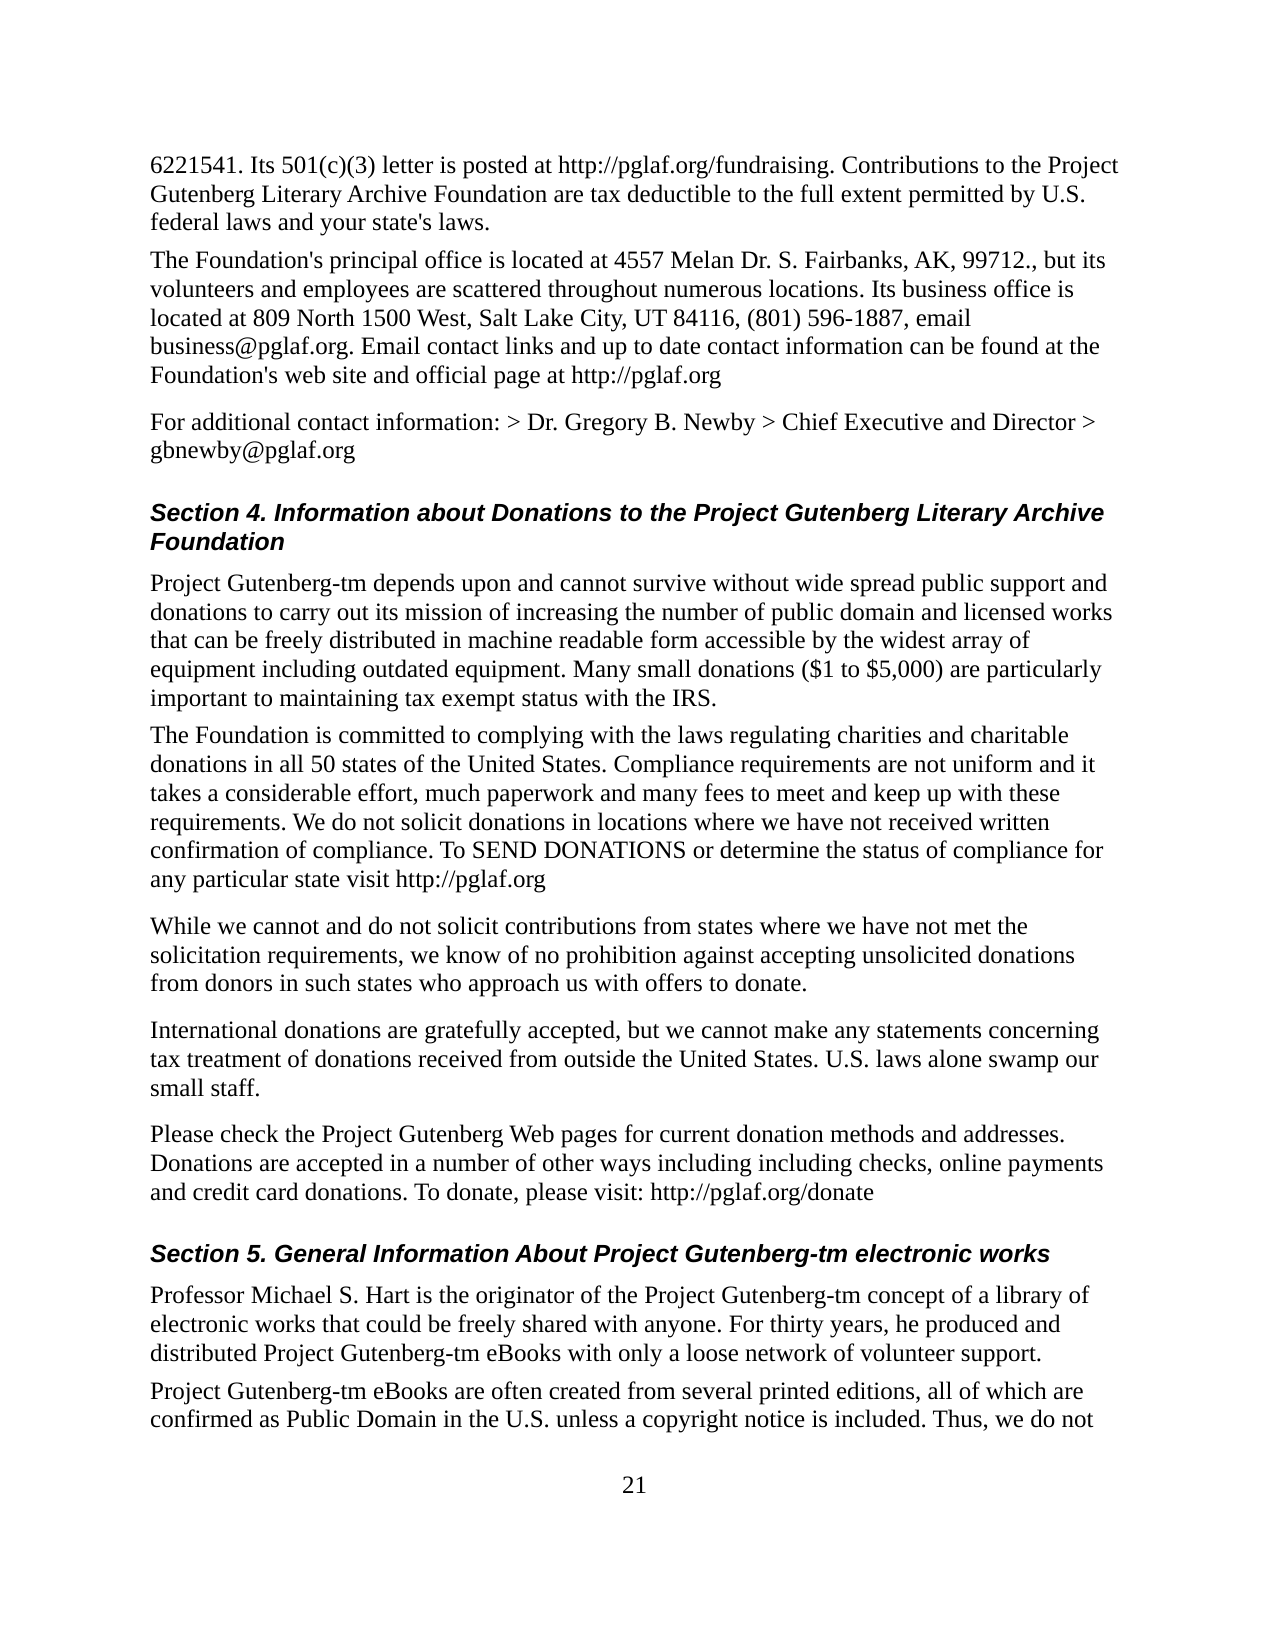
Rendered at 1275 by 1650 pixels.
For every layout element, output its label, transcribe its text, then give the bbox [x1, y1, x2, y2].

text Professor Michael S. Hart is the originator of the Project Gutenberg-tm concept of a library of electronic works that could be freely shared with anyone. For thirty years, he produced and distributed Project Gutenberg-tm eBooks with only a loose network of volunteer support. [150, 1281, 1125, 1367]
text The Foundation is committed to complying with the laws regulating charities and charitable donations in all 50 states of the United States. Compliance requirements are not uniform and it takes a considerable effort, much paperwork and many fees to meet and keep up with these requirements. We do not solicit donations in locations where we have not received written confirmation of compliance. To SEND DONATIONS or determine the status of compliance for any particular state visit http://pglaf.org [150, 721, 1125, 893]
text 6221541. Its 501(c)(3) letter is posted at http://pglaf.org/fundraising. Contributions to the Project Gutenberg Literary Archive Foundation are tax deductible to the full extent permitted by U.S. federal laws and your state's laws. [150, 150, 1125, 236]
text Project Gutenberg-tm eBooks are often created from several printed editions, all of which are confirmed as Public Domain in the U.S. unless a copyright notice is included. Thus, we do not [150, 1376, 1125, 1433]
text Please check the Project Gutenberg Web pages for current donation methods and addresses. Donations are accepted in a number of other ways including including checks, online payments and credit card donations. To donate, please visit: http://pglaf.org/donate [150, 1119, 1125, 1206]
text Project Gutenberg-tm depends upon and cannot survive without wide spread public support and donations to carry out its mission of increasing the number of public domain and licensed works that can be freely distributed in machine readable form accessible by the widest array of equipment including outdated equipment. Many small donations ($1 to $5,000) are particularly important to maintaining tax exempt status with the IRS. [150, 568, 1125, 712]
text For additional contact information: > Dr. Gregory B. Newby > Chief Executive and Director > gbnewby@pglaf.org [150, 407, 1125, 464]
subtitle Section 5. General Information About Project Gutenberg-tm electronic works [150, 1239, 1125, 1268]
text The Foundation's principal office is located at 4557 Melan Dr. S. Fairbanks, AK, 99712., but its volunteers and employees are scattered throughout numerous locations. Its business office is located at 809 North 1500 West, Salt Lake City, UT 84116, (801) 596-1887, email business@pglaf.org. Email contact links and up to date contact information can be found at the Foundation's web site and official page at http://pglaf.org [150, 245, 1125, 389]
text International donations are gratefully accepted, but we cannot make any statements concerning tax treatment of donations received from outside the United States. U.S. laws alone swamp our small staff. [150, 1015, 1125, 1101]
text While we cannot and do not solicit contributions from states where we have not met the solicitation requirements, we know of no prohibition against accepting unsolicited donations from donors in such states who approach us with offers to donate. [150, 911, 1125, 997]
subtitle Section 4. Information about Donations to the Project Gutenberg Literary Archive Foundation [150, 498, 1125, 555]
